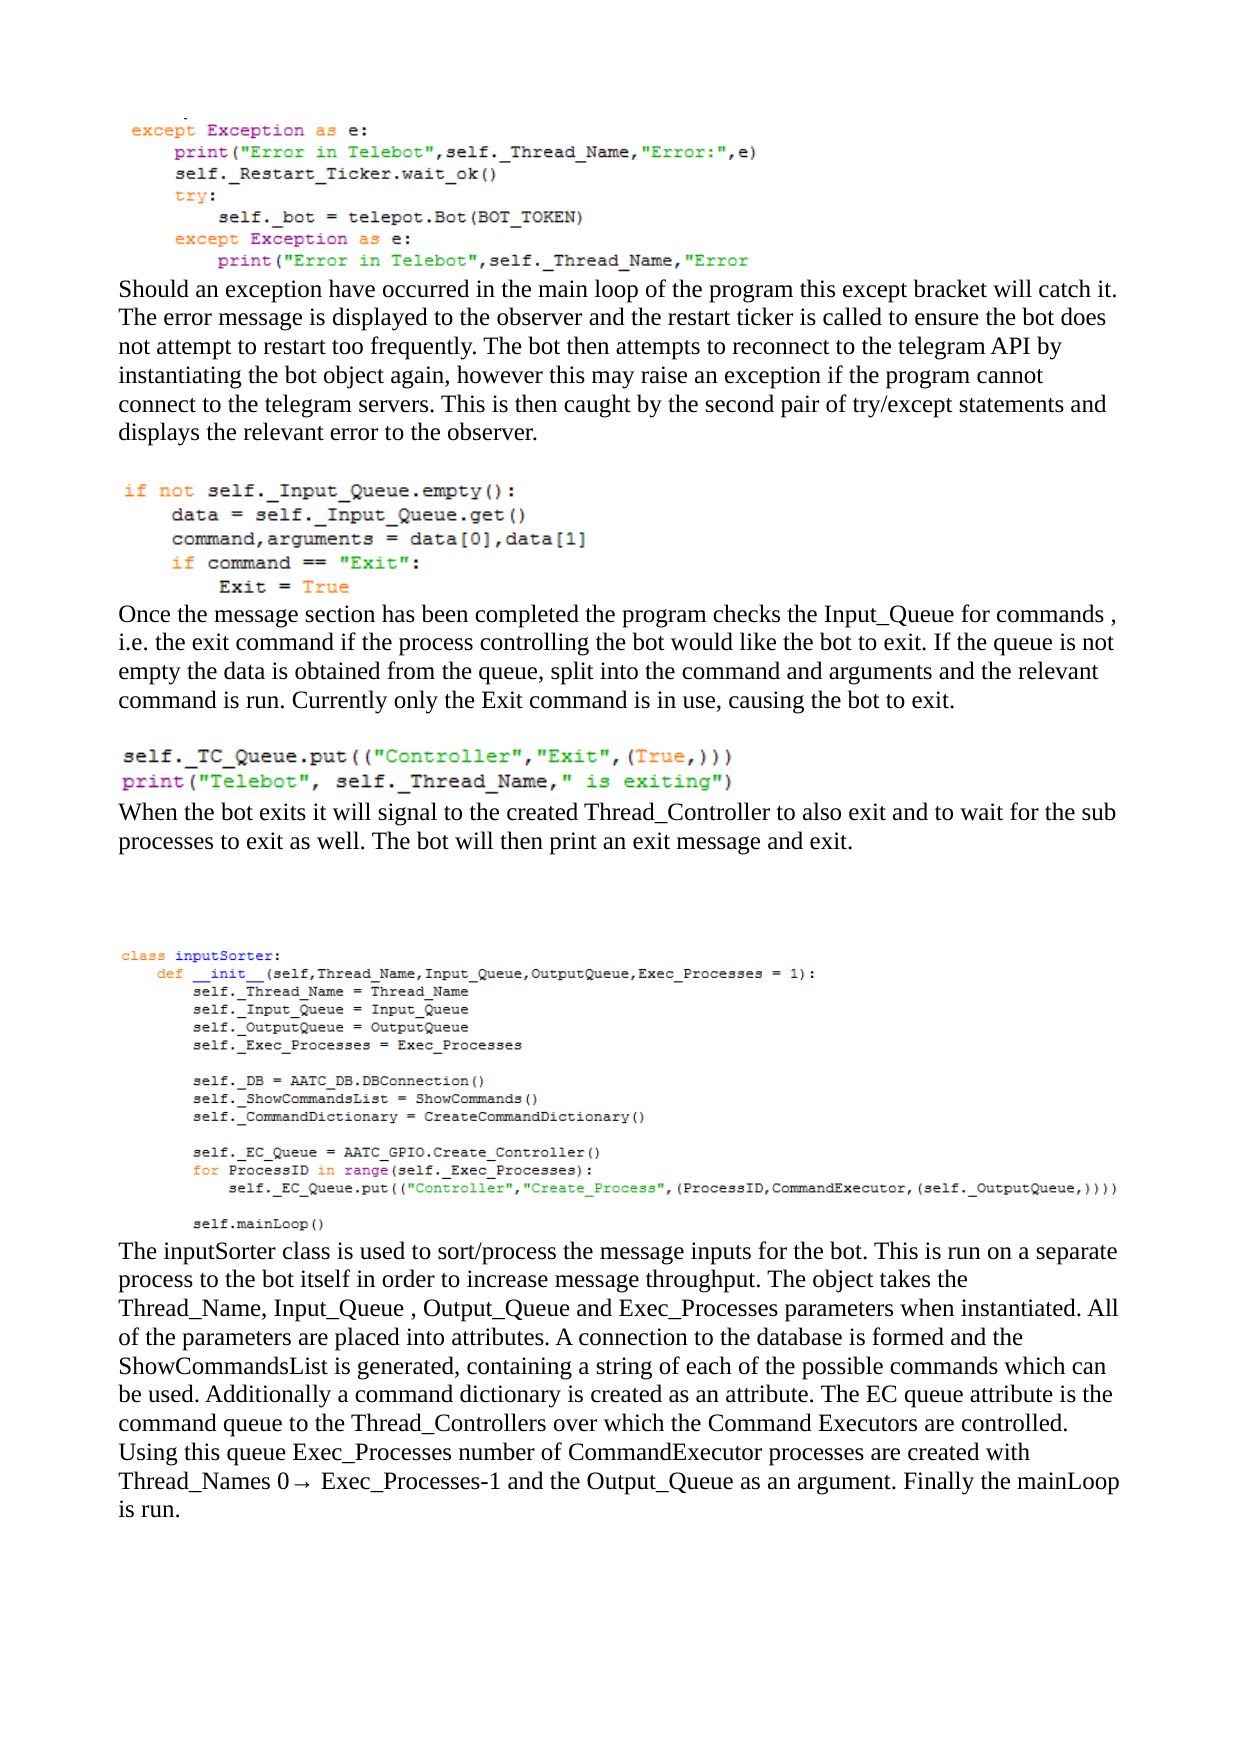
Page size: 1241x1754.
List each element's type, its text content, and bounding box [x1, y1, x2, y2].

picture [118, 475, 598, 599]
text Once the message section has been completed the program checks the Input_Queue for commands , i.e. the exit command if the process controlling the bot would like the bot to exit. If the queue is not empty the data is obtained from the queue, split into the command and arguments and the relevant command is run. Currently only the Exit command is in use, causing the bot to exit. [118, 475, 1122, 714]
picture [118, 742, 747, 797]
text The inputSorter class is used to sort/process the message inputs for the bot. This is run on a separate process to the bot itself in order to increase message throughput. The object takes the Thread_Name, Input_Queue , Output_Queue and Exec_Processes parameters when instantiated. All of the parameters are placed into attributes. A connection to the database is formed and the ShowCommandsList is generated, containing a string of each of the possible commands which can be used. Additionally a command dictionary is created as an attribute. The EC queue attribute is the command queue to the Thread_Controllers over which the Command Executors are controlled. Using this queue Exec_Processes number of CommandExecutor processes are created with Thread_Names 0→ Exec_Processes-1 and the Output_Queue as an argument. Finally the mainLoop is run. [118, 1236, 1122, 1523]
picture [118, 118, 761, 274]
text When the bot exits it will signal to the created Thread_Controller to also exit and to wait for the sub processes to exit as well. The bot will then print an exit message and exit. [118, 742, 1122, 854]
picture [118, 940, 1123, 1236]
text Should an exception have occurred in the main loop of the program this except bracket will catch it. The error message is displayed to the observer and the restart ticker is called to ensure the bot does not attempt to restart too frequently. The bot then attempts to reconnect to the telegram API by instantiating the bot object again, however this may raise an exception if the program cannot connect to the telegram servers. This is then caught by the second pair of try/except statements and displays the relevant error to the observer. [118, 118, 1122, 446]
